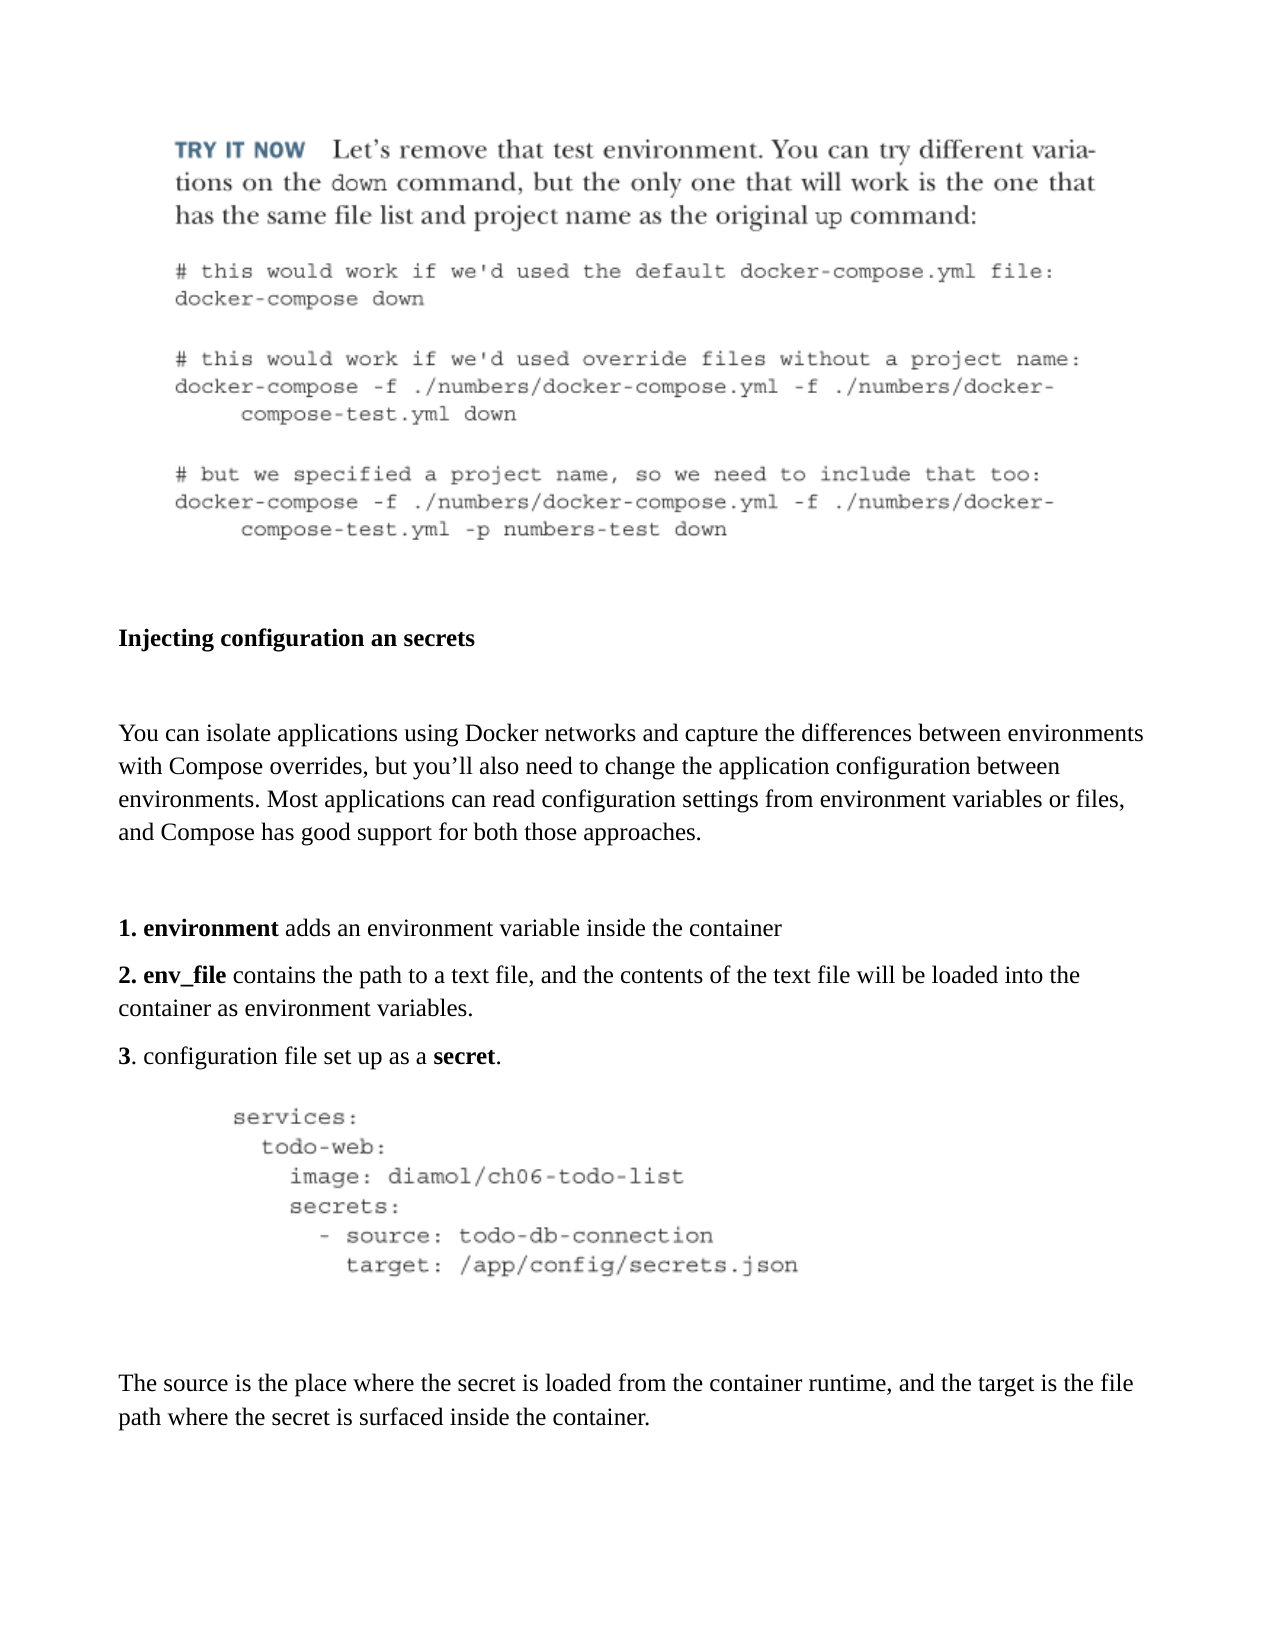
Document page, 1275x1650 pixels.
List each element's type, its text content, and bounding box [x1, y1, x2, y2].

picture [118, 118, 1157, 572]
text Injecting configuration an secrets [118, 623, 1157, 652]
text You can isolate applications using Docker networks and capture the differences between environments with Compose overrides, but you’ll also need to change the application configuration between environments. Most applications can read configuration settings from environment variables or files, and Compose has good support for both those approaches. [118, 718, 1157, 846]
picture [199, 1088, 1076, 1317]
text The source is the place where the secret is loaded from the container runtime, and the target is the file path where the secret is surfaced inside the container. [118, 1368, 1157, 1430]
text 3. configuration file set up as a secret. [118, 1041, 1157, 1070]
text 2. env_file contains the path to a text file, and the contents of the text file will be loaded into the container as environment variables. [118, 960, 1157, 1022]
text 1. environment adds an environment variable inside the container [118, 913, 1157, 941]
